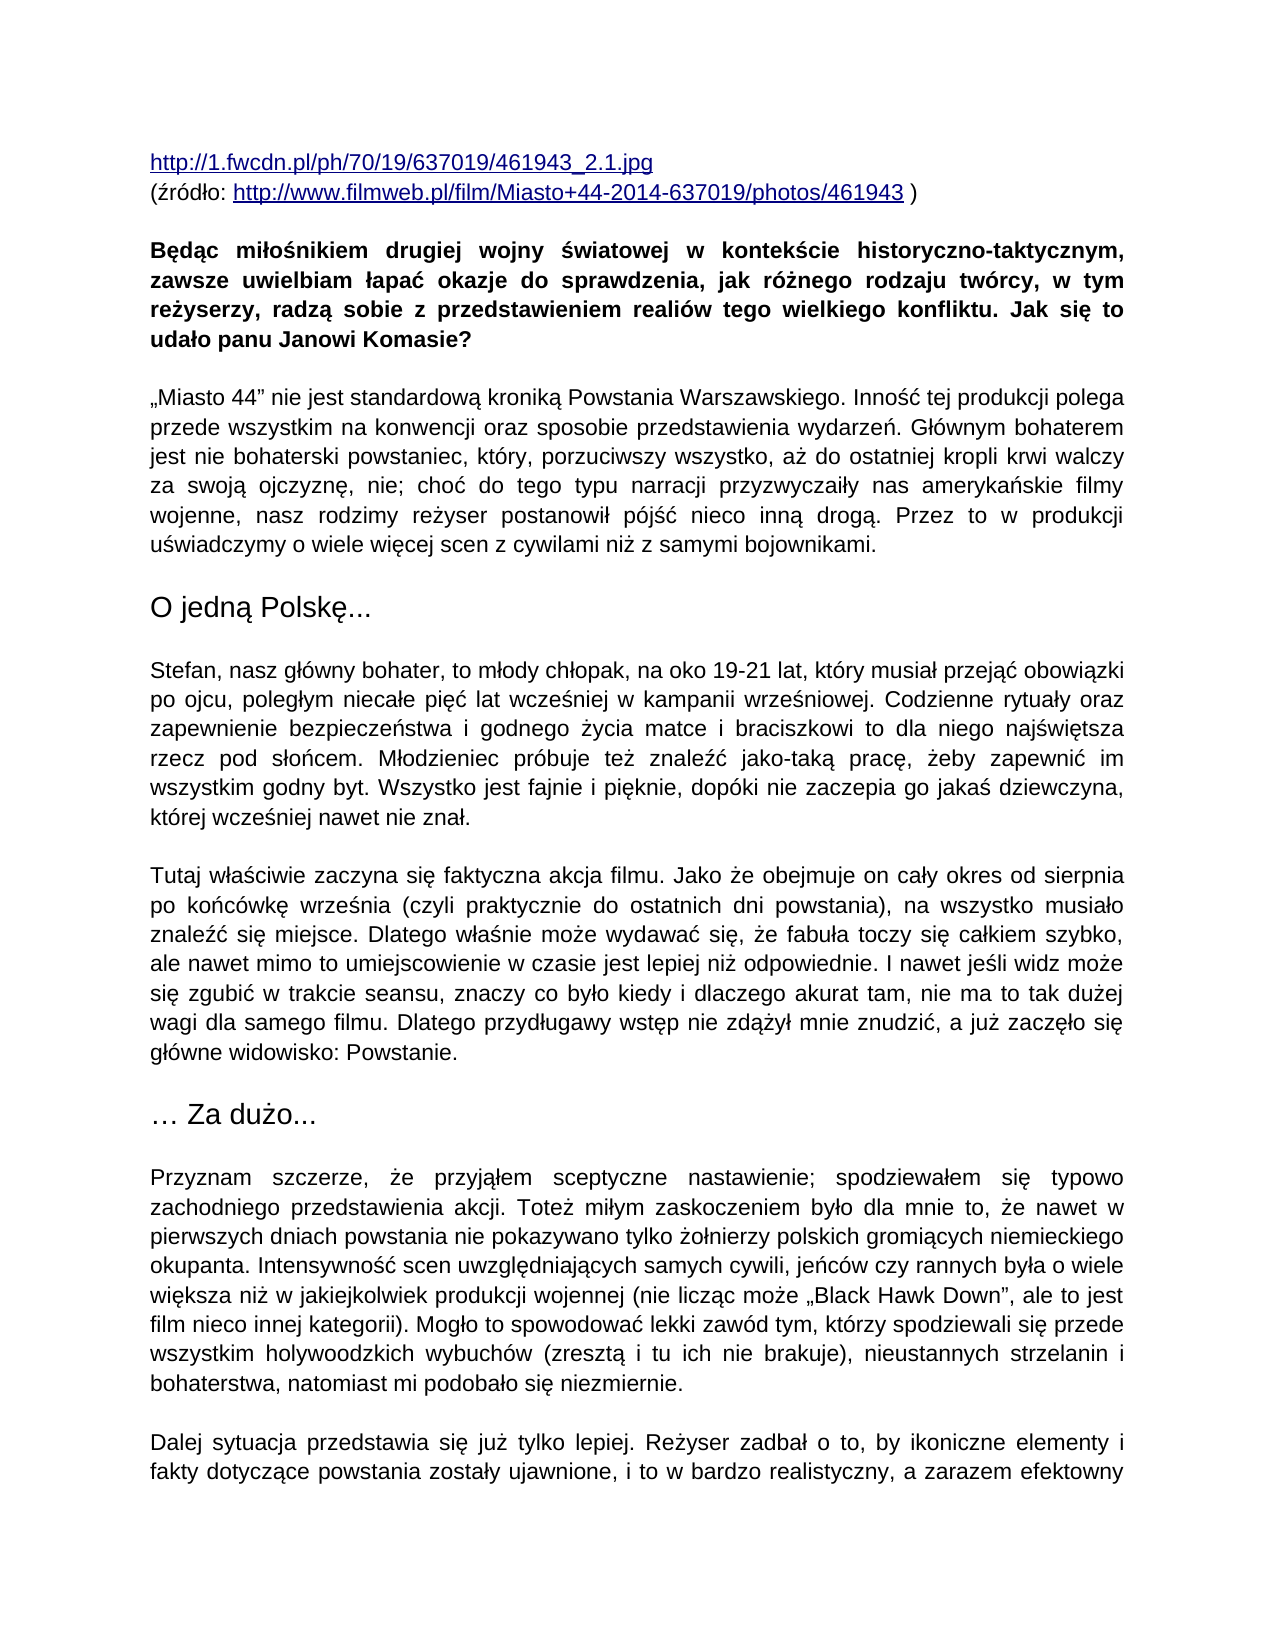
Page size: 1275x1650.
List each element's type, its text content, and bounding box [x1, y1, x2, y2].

text (źródło: http://www.filmweb.pl/film/Miasto+44-2014-637019/photos/461943 ) [150, 179, 1125, 205]
text … Za dużo... [150, 1098, 1125, 1131]
text Dalej sytuacja przedstawia się już tylko lepiej. Reżyser zadbał o to, by ikoniczne elementy i fakty dotyczące powstania zostały ujawnione, i to w bardzo realistyczny, a zarazem efektowny [150, 1429, 1125, 1484]
text O jedną Polskę... [150, 591, 1125, 623]
text Tutaj właściwie zaczyna się faktyczna akcja filmu. Jako że obejmuje on cały okres od sierpnia po końcówkę września (czyli praktycznie do ostatnich dni powstania), na wszystko musiało znaleźć się miejsce. Dlatego właśnie może wydawać się, że fabuła toczy się całkiem szybko, ale nawet mimo to umiejscowienie w czasie jest lepiej niż odpowiednie. I nawet jeśli widz może się zgubić w trakcie seansu, znaczy co było kiedy i dlaczego akurat tam, nie ma to tak dużej wagi dla samego filmu. Dlatego przydługawy wstęp nie zdążył mnie znudzić, a już zaczęło się główne widowisko: Powstanie. [150, 863, 1125, 1065]
text Stefan, nasz główny bohater, to młody chłopak, na oko 19-21 lat, który musiał przejąć obowiązki po ojcu, poległym niecałe pięć lat wcześniej w kampanii wrześniowej. Codzienne rytuały oraz zapewnienie bezpieczeństwa i godnego życia matce i braciszkowi to dla niego najświętsza rzecz pod słońcem. Młodzieniec próbuje też znaleźć jako-taką pracę, żeby zapewnić im wszystkim godny byt. Wszystko jest fajnie i pięknie, dopóki nie zaczepia go jakaś dziewczyna, której wcześniej nawet nie znał. [150, 657, 1125, 830]
text Przyznam szczerze, że przyjąłem sceptyczne nastawienie; spodziewałem się typowo zachodniego przedstawienia akcji. Toteż miłym zaskoczeniem było dla mnie to, że nawet w pierwszych dniach powstania nie pokazywano tylko żołnierzy polskich gromiących niemieckiego okupanta. Intensywność scen uwzględniających samych cywili, jeńców czy rannych była o wiele większa niż w jakiejkolwiek produkcji wojennej (nie licząc może „Black Hawk Down”, ale to jest film nieco innej kategorii). Mogło to spowodować lekki zawód tym, którzy spodziewali się przede wszystkim holywoodzkich wybuchów (zresztą i tu ich nie brakuje), nieustannych strzelanin i bohaterstwa, natomiast mi podobało się niezmiernie. [150, 1165, 1125, 1396]
text „Miasto 44” nie jest standardową kroniką Powstania Warszawskiego. Inność tej produkcji polega przede wszystkim na konwencji oraz sposobie przedstawienia wydarzeń. Głównym bohaterem jest nie bohaterski powstaniec, który, porzuciwszy wszystko, aż do ostatniej kropli krwi walczy za swoją ojczyznę, nie; choć do tego typu narracji przyzwyczaiły nas amerykańskie filmy wojenne, nasz rodzimy reżyser postanowił pójść nieco inną drogą. Przez to w produkcji uświadczymy o wiele więcej scen z cywilami niż z samymi bojownikami. [150, 385, 1125, 557]
text http://1.fwcdn.pl/ph/70/19/637019/461943_2.1.jpg [150, 150, 1125, 176]
text Będąc miłośnikiem drugiej wojny światowej w kontekście historyczno-taktycznym, zawsze uwielbiam łapać okazje do sprawdzenia, jak różnego rodzaju twórcy, w tym reżyserzy, radzą sobie z przedstawieniem realiów tego wielkiego konfliktu. Jak się to udało panu Janowi Komasie? [150, 238, 1125, 352]
